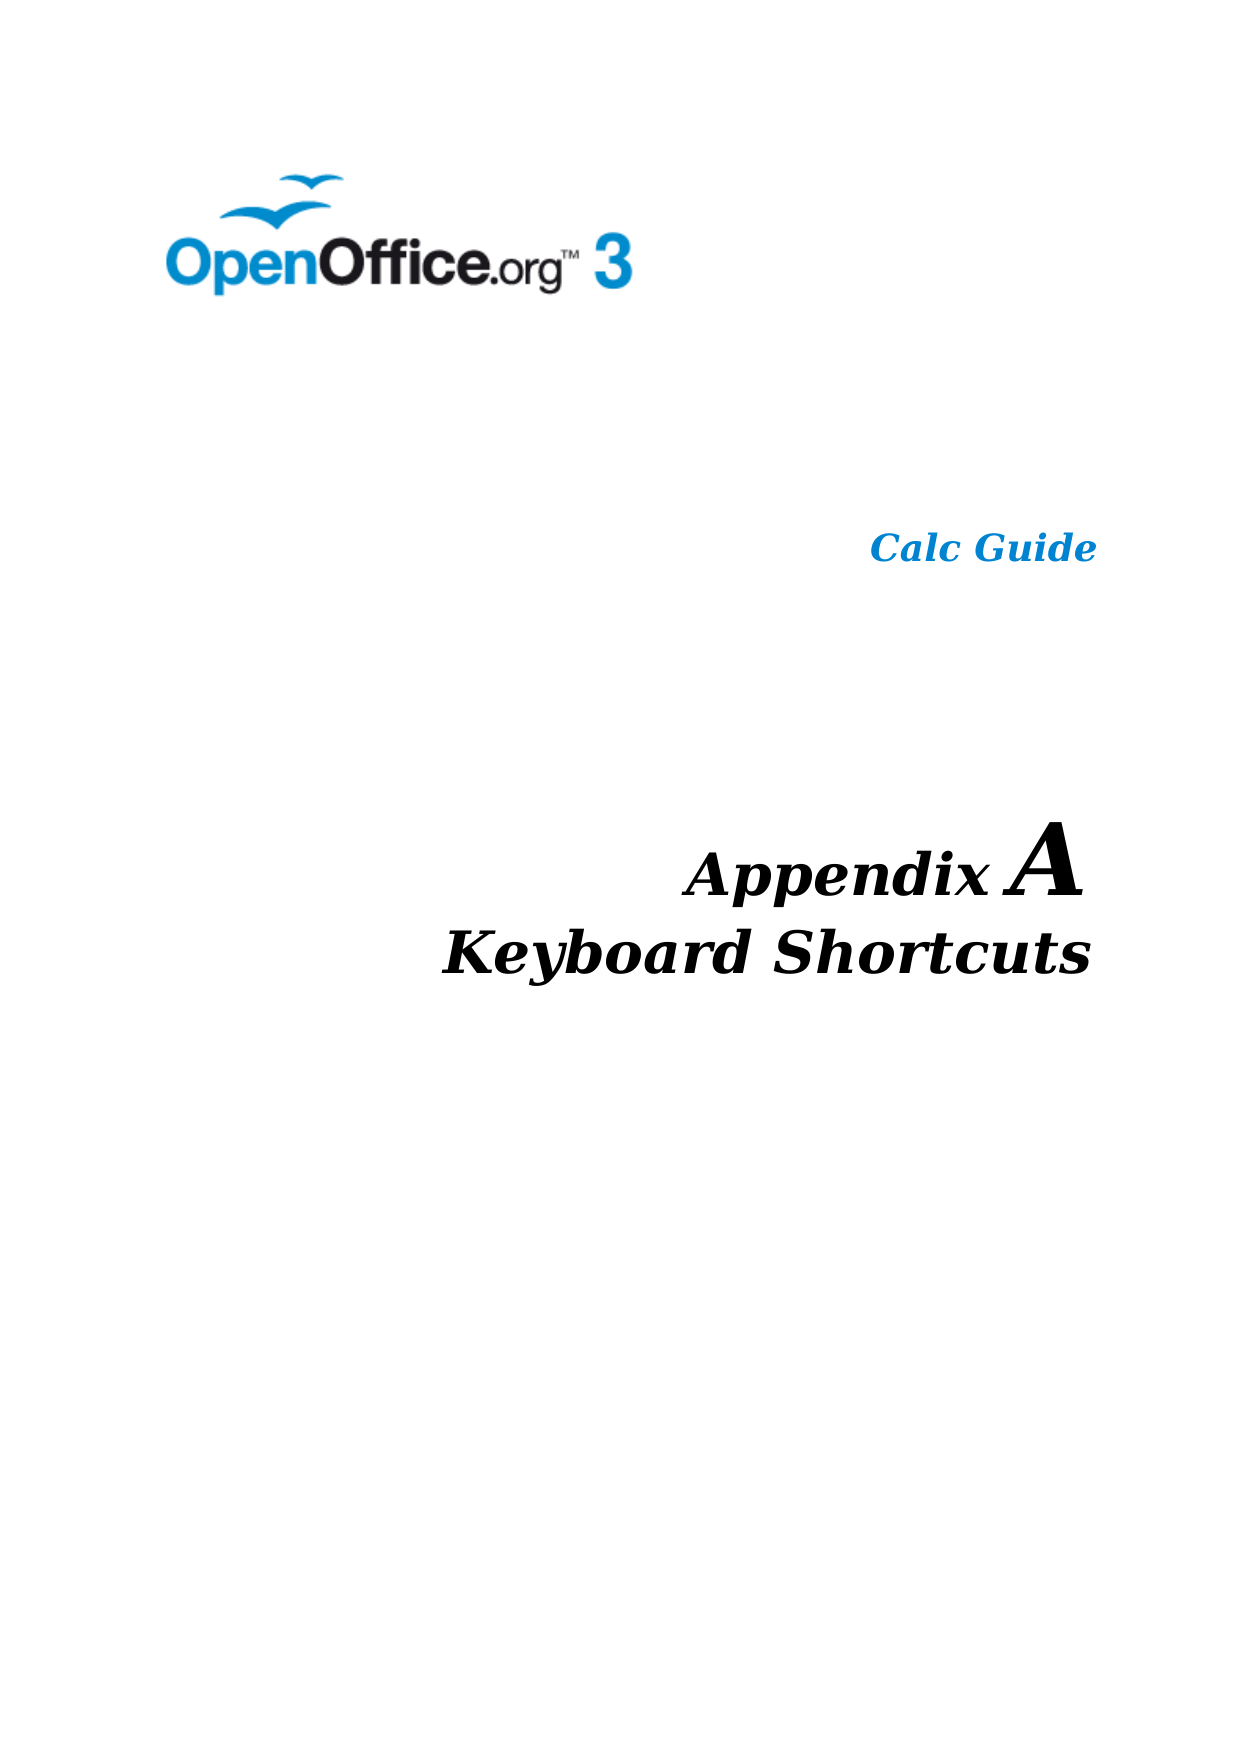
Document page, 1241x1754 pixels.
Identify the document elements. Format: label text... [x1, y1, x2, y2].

subtitle Appendix A Keyboard Shortcuts [188, 801, 1098, 987]
picture [140, 147, 655, 322]
text Calc Guide [188, 526, 1098, 570]
